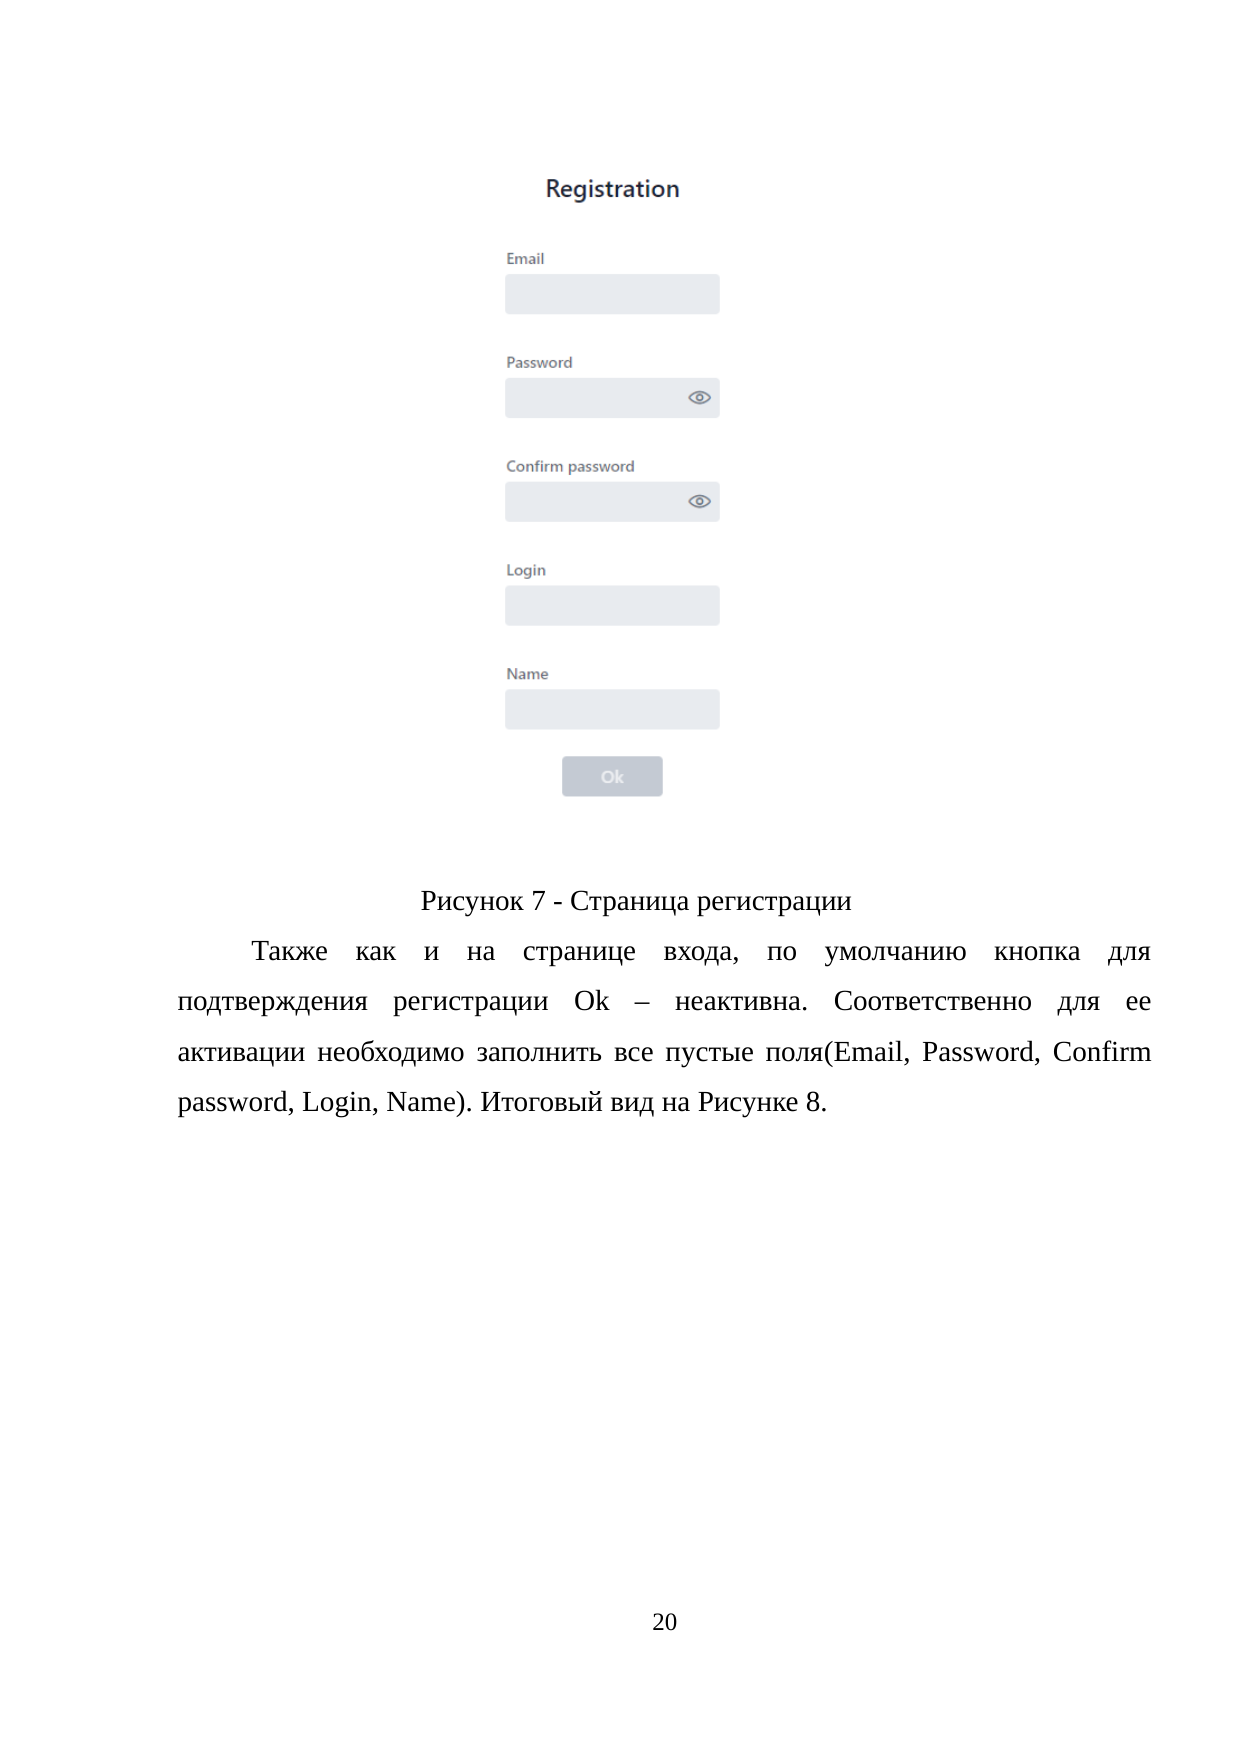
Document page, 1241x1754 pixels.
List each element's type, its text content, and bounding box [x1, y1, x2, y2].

text Также как и на странице входа, по умолчанию кнопка для подтверждения регистрации Ok – неактивна. Соответственно для ее активации необходимо заполнить все пустые поля(Email, Password, Confirm password, Login, Name). Итоговый вид на Рисунке 8. [177, 117, 1152, 1118]
picture [342, 129, 930, 878]
text Рисунок 7 - Страница регистрации [343, 878, 930, 916]
